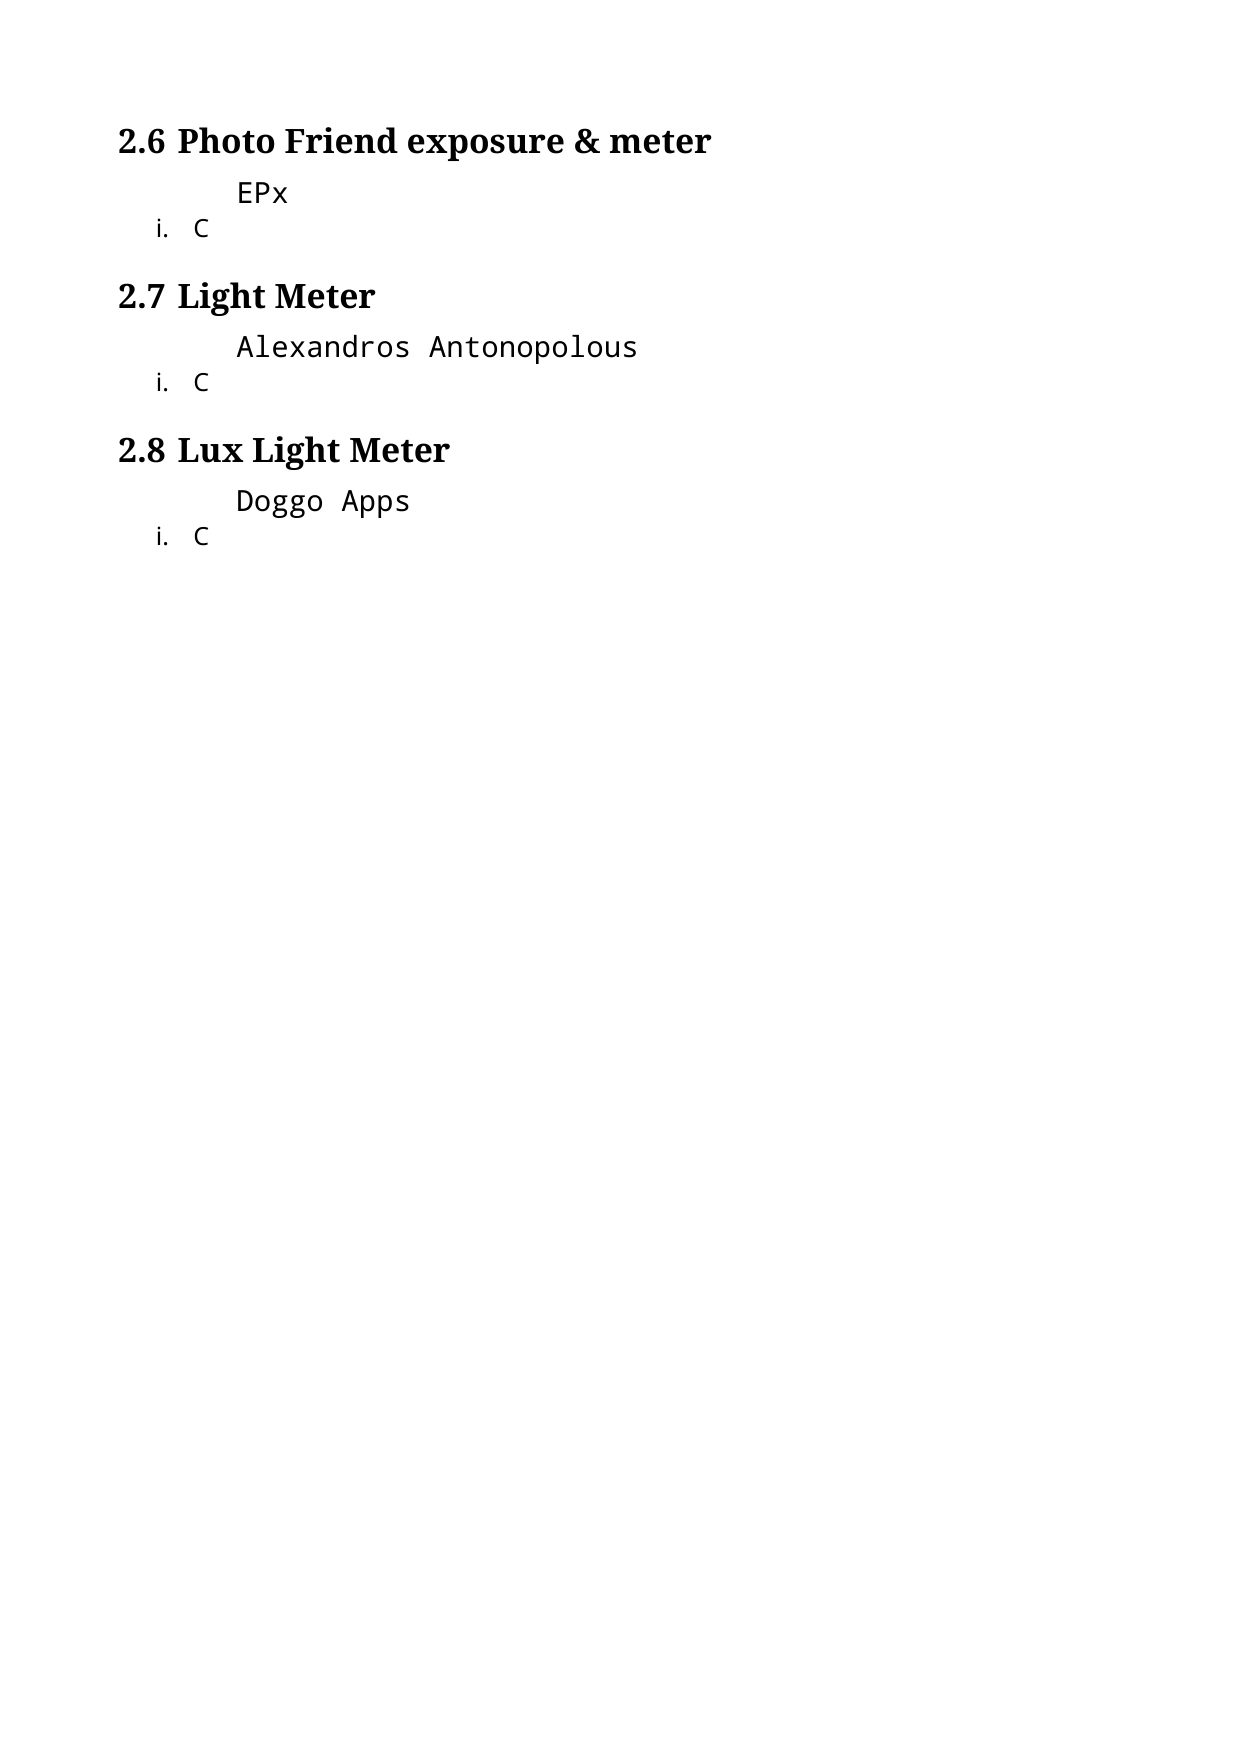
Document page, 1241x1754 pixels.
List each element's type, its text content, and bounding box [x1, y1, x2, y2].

text Alexandros Antonopolous [236, 330, 1122, 364]
list C [156, 364, 1122, 399]
subtitle Light Meter [118, 272, 1122, 318]
subtitle Photo Friend exposure & meter [118, 118, 1122, 164]
list C [156, 519, 1122, 553]
subtitle Lux Light Meter [118, 426, 1122, 472]
list C [156, 211, 1122, 244]
text Doggo Apps [236, 484, 1122, 519]
text EPx [236, 176, 1122, 211]
